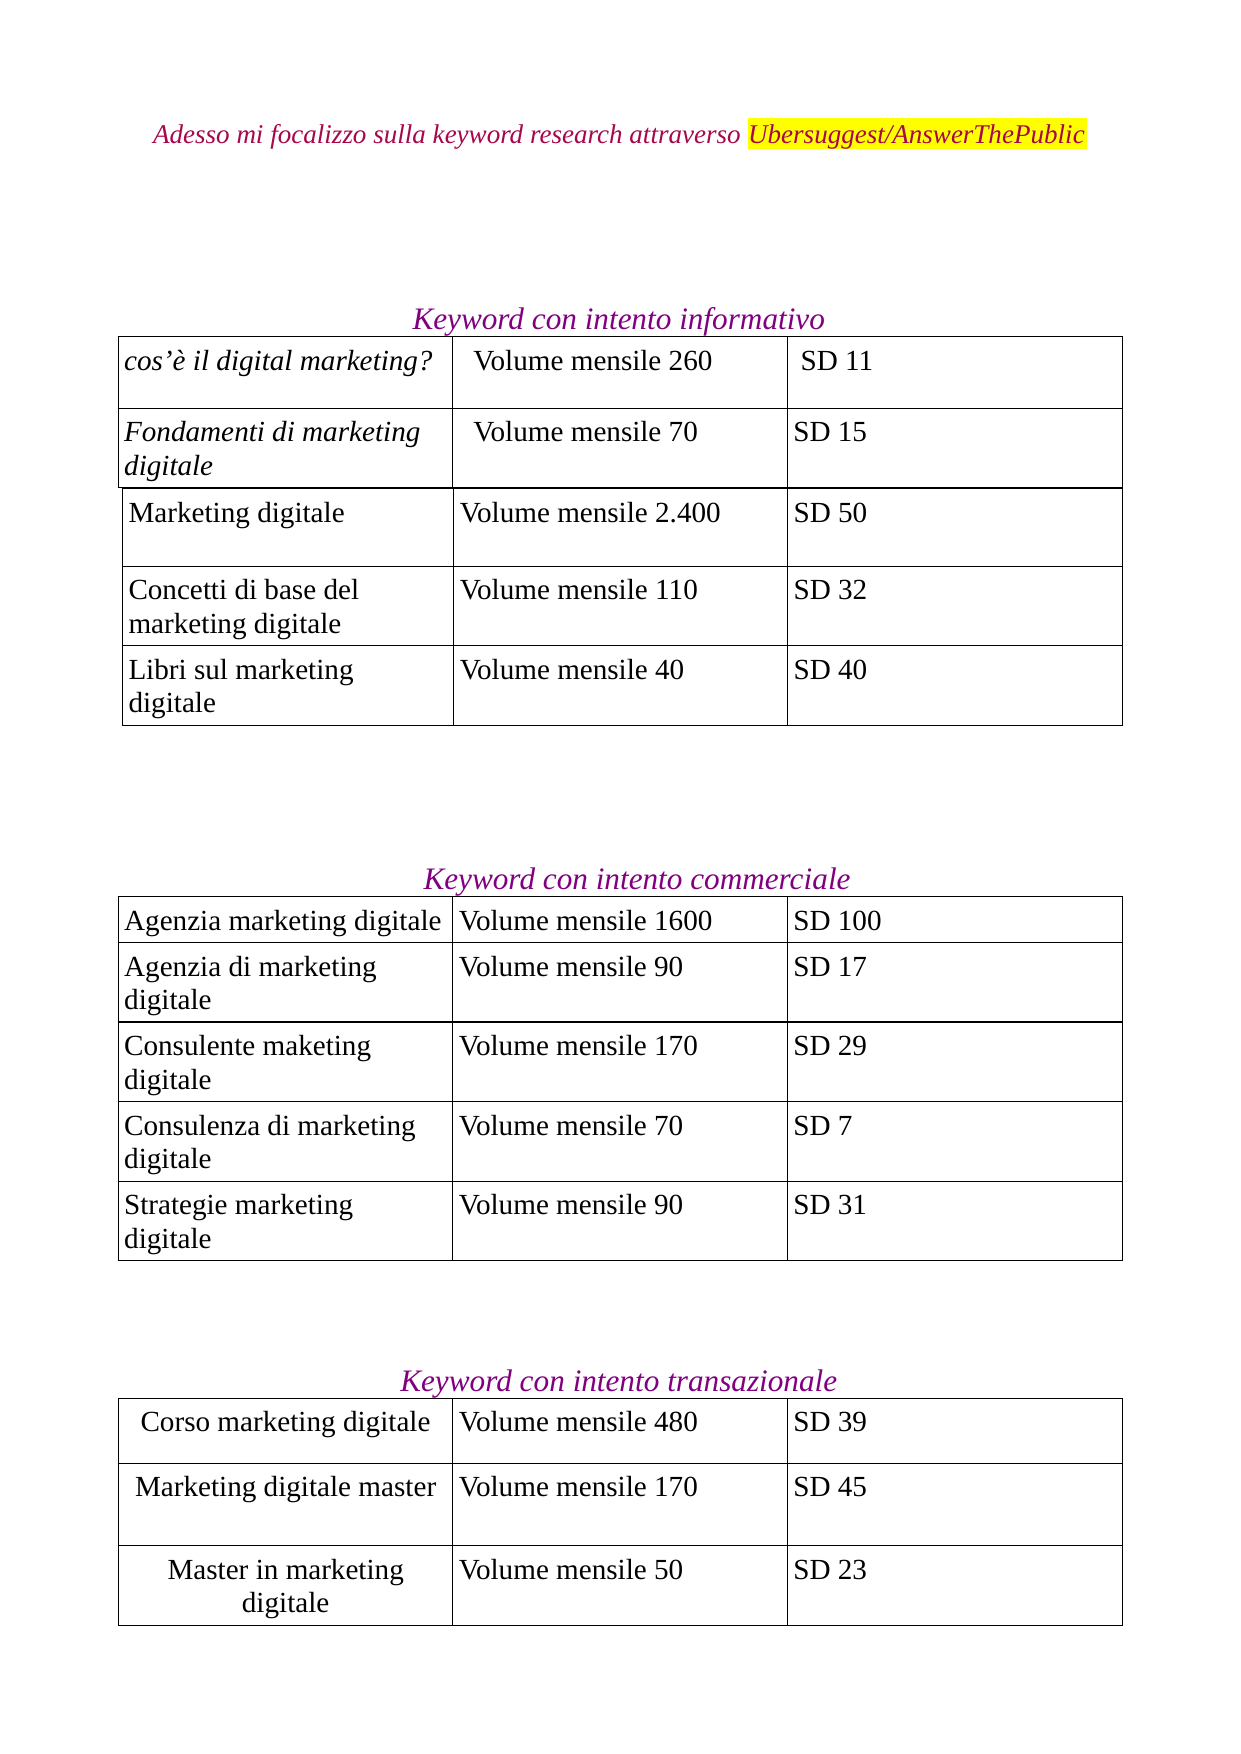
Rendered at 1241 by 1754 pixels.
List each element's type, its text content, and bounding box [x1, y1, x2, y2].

table_cell Libri sul marketing digitale [123, 646, 453, 725]
table_cell Volume mensile 40 [454, 646, 787, 725]
table_header Volume mensile 1600 [453, 897, 787, 942]
table_cell Volume mensile 90 [453, 1182, 787, 1260]
table_cell Agenzia di marketing digitale [119, 943, 452, 1021]
table_cell Master in marketing digitale [119, 1546, 452, 1625]
table_cell Consulenza di marketing digitale [119, 1102, 452, 1181]
table_cell Consulente maketing digitale [119, 1023, 452, 1101]
table_cell Volume mensile 110 [454, 567, 787, 645]
table_header SD 100 [788, 897, 1122, 942]
table_cell Fondamenti di marketing digitale [119, 409, 452, 487]
table_cell Volume mensile 70 [453, 409, 787, 487]
table_header Volume mensile 2.400 [454, 489, 787, 566]
table_cell SD 40 [788, 646, 1122, 725]
table_header SD 50 [788, 489, 1122, 566]
table_cell Volume mensile 70 [453, 1102, 787, 1181]
table_cell Marketing digitale master [119, 1464, 452, 1545]
text Adesso mi focalizzo sulla keyword research attraverso Ubersuggest/AnswerThePublic [118, 118, 1122, 149]
table_cell SD 7 [788, 1102, 1122, 1181]
table_header Agenzia marketing digitale [119, 897, 452, 942]
table_header cos’è il digital marketing? [119, 337, 452, 407]
text Keyword con intento commerciale [118, 860, 1122, 896]
table_cell SD 29 [788, 1023, 1122, 1101]
table_header Marketing digitale [123, 489, 453, 566]
table_cell SD 17 [788, 943, 1122, 1021]
table_header SD 39 [788, 1399, 1122, 1463]
table_cell Strategie marketing digitale [119, 1182, 452, 1260]
table_header Volume mensile 480 [453, 1399, 787, 1463]
table_cell Volume mensile 50 [453, 1546, 787, 1625]
table_cell SD 32 [788, 567, 1122, 645]
table_cell Concetti di base del marketing digitale [123, 567, 453, 645]
table_cell Volume mensile 170 [453, 1464, 787, 1545]
table_cell Volume mensile 90 [453, 943, 787, 1021]
text Keyword con intento transazionale [118, 1362, 1122, 1398]
table_header SD 11 [788, 337, 1122, 407]
table_cell SD 23 [788, 1546, 1122, 1625]
table_cell SD 45 [788, 1464, 1122, 1545]
table_header Corso marketing digitale [119, 1399, 452, 1463]
table_cell SD 15 [788, 409, 1122, 487]
table_header Volume mensile 260 [453, 337, 787, 407]
text Keyword con intento informativo [118, 300, 1122, 336]
table_cell SD 31 [788, 1182, 1122, 1260]
table_cell Volume mensile 170 [453, 1023, 787, 1101]
